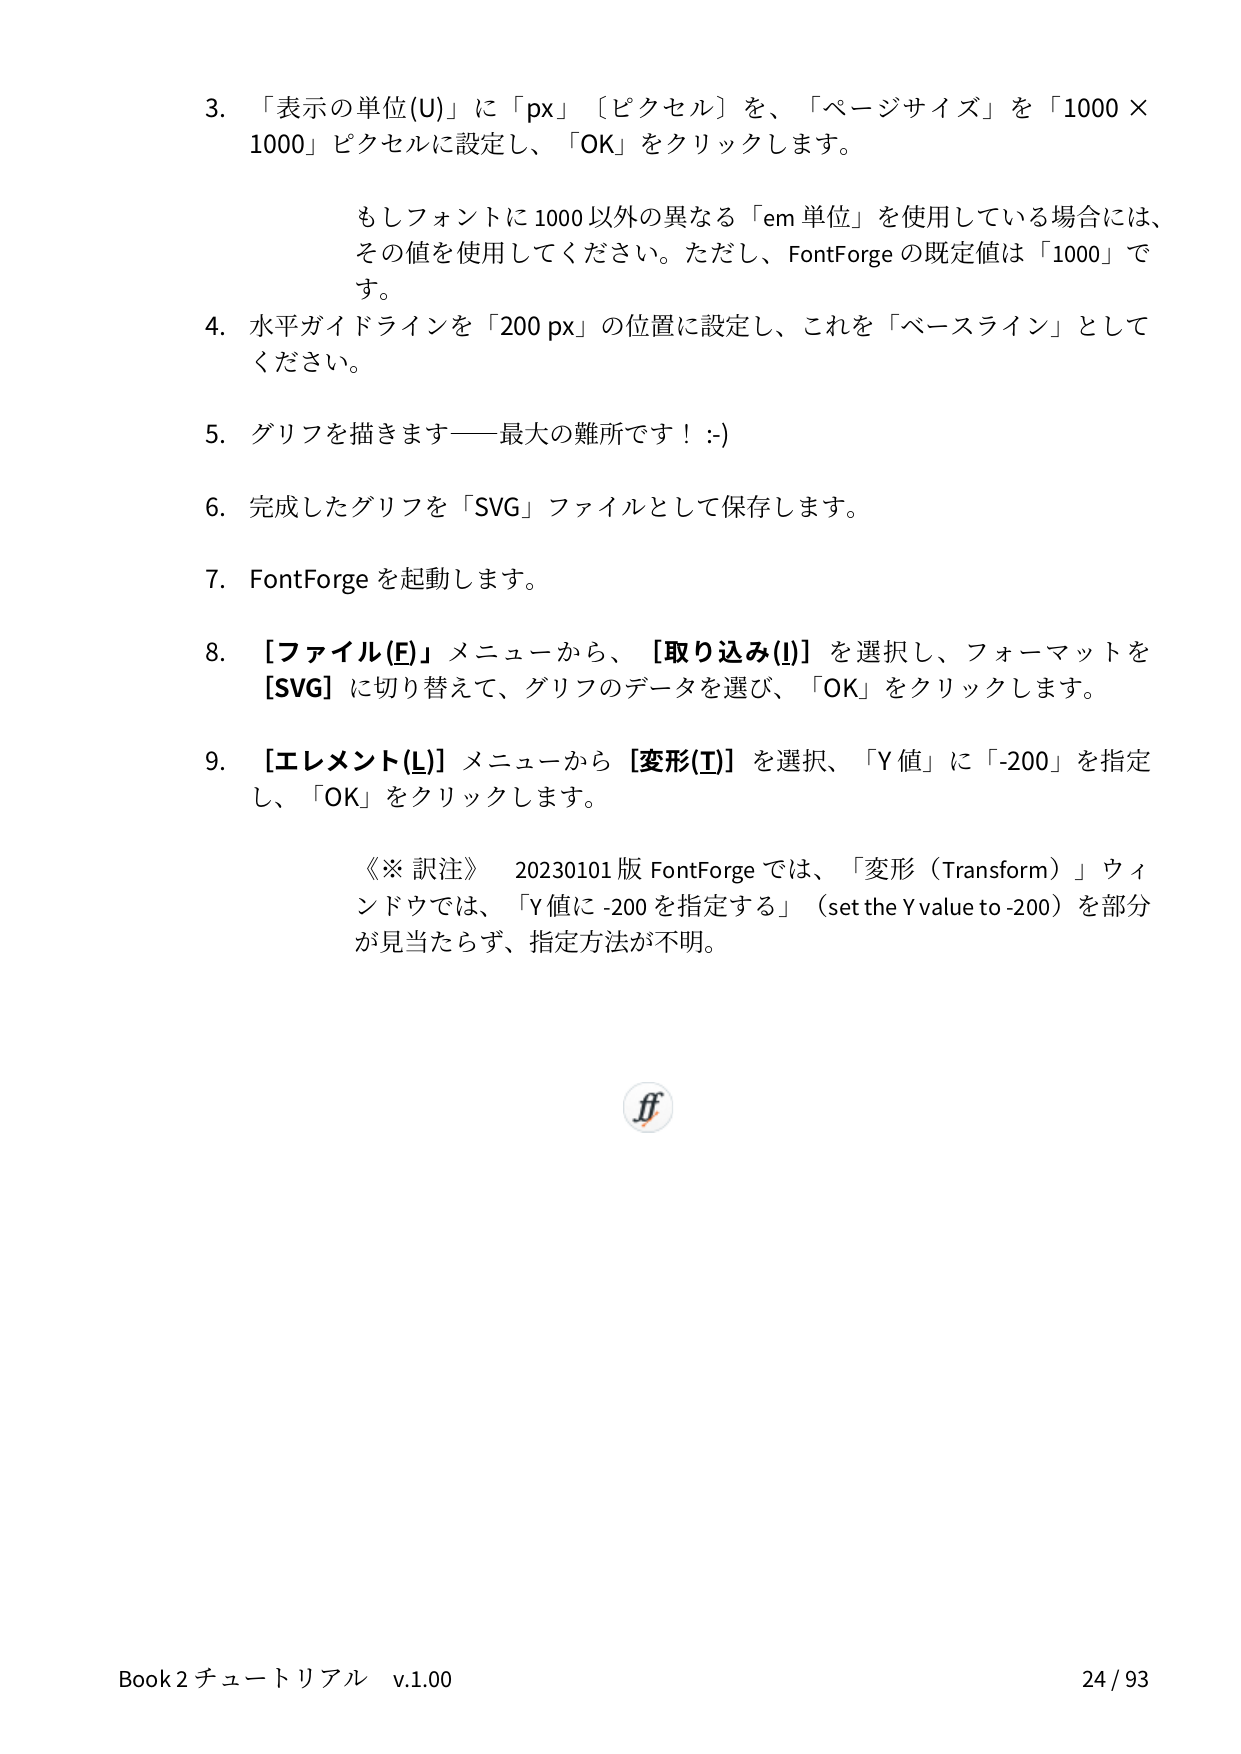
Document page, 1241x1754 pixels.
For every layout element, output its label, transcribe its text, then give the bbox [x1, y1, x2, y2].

picture [623, 1082, 674, 1133]
list FontForge を起動します。 [206, 538, 1152, 596]
list 完成したグリフを「SVG」ファイルとして保存します。 [206, 466, 1152, 523]
text もしフォントに1000 以外の異なる「em 単位」を使用している場合には、その値を使用してください。ただし、FontForge の既定値は「1000」です。 [354, 176, 1152, 306]
list ［エレメント(L)］メニューから［変形(T)］を選択、「Y値」に「-200」を指定し、「OK」をクリックします。 [206, 719, 1152, 813]
list 「表示の単位(U)」に「px」〔ピクセル〕を、「ページサイズ」を「1000 × 1000」ピクセルに設定し、「OK」をクリックします。 [206, 88, 1152, 161]
list 水平ガイドラインを「200 px」の位置に設定し、これを「ベースライン」としてください。 [206, 306, 1152, 378]
list ［ファイル(F)」メニューから、［取り込み(I)］を選択し、フォーマットを［SVG］に切り替えて、グリフのデータを選び、「OK」をクリックします。 [206, 611, 1152, 705]
text 《※ 訳注》 20230101版 FontForge では、「変形（Transform）」ウィンドウでは、「Y値に -200 を指定する」（set the Y value to -200）を部分が見当たらず、指定方法が不明。 [354, 828, 1152, 958]
list グリフを描きます――最大の難所です！ :-) [206, 393, 1152, 451]
